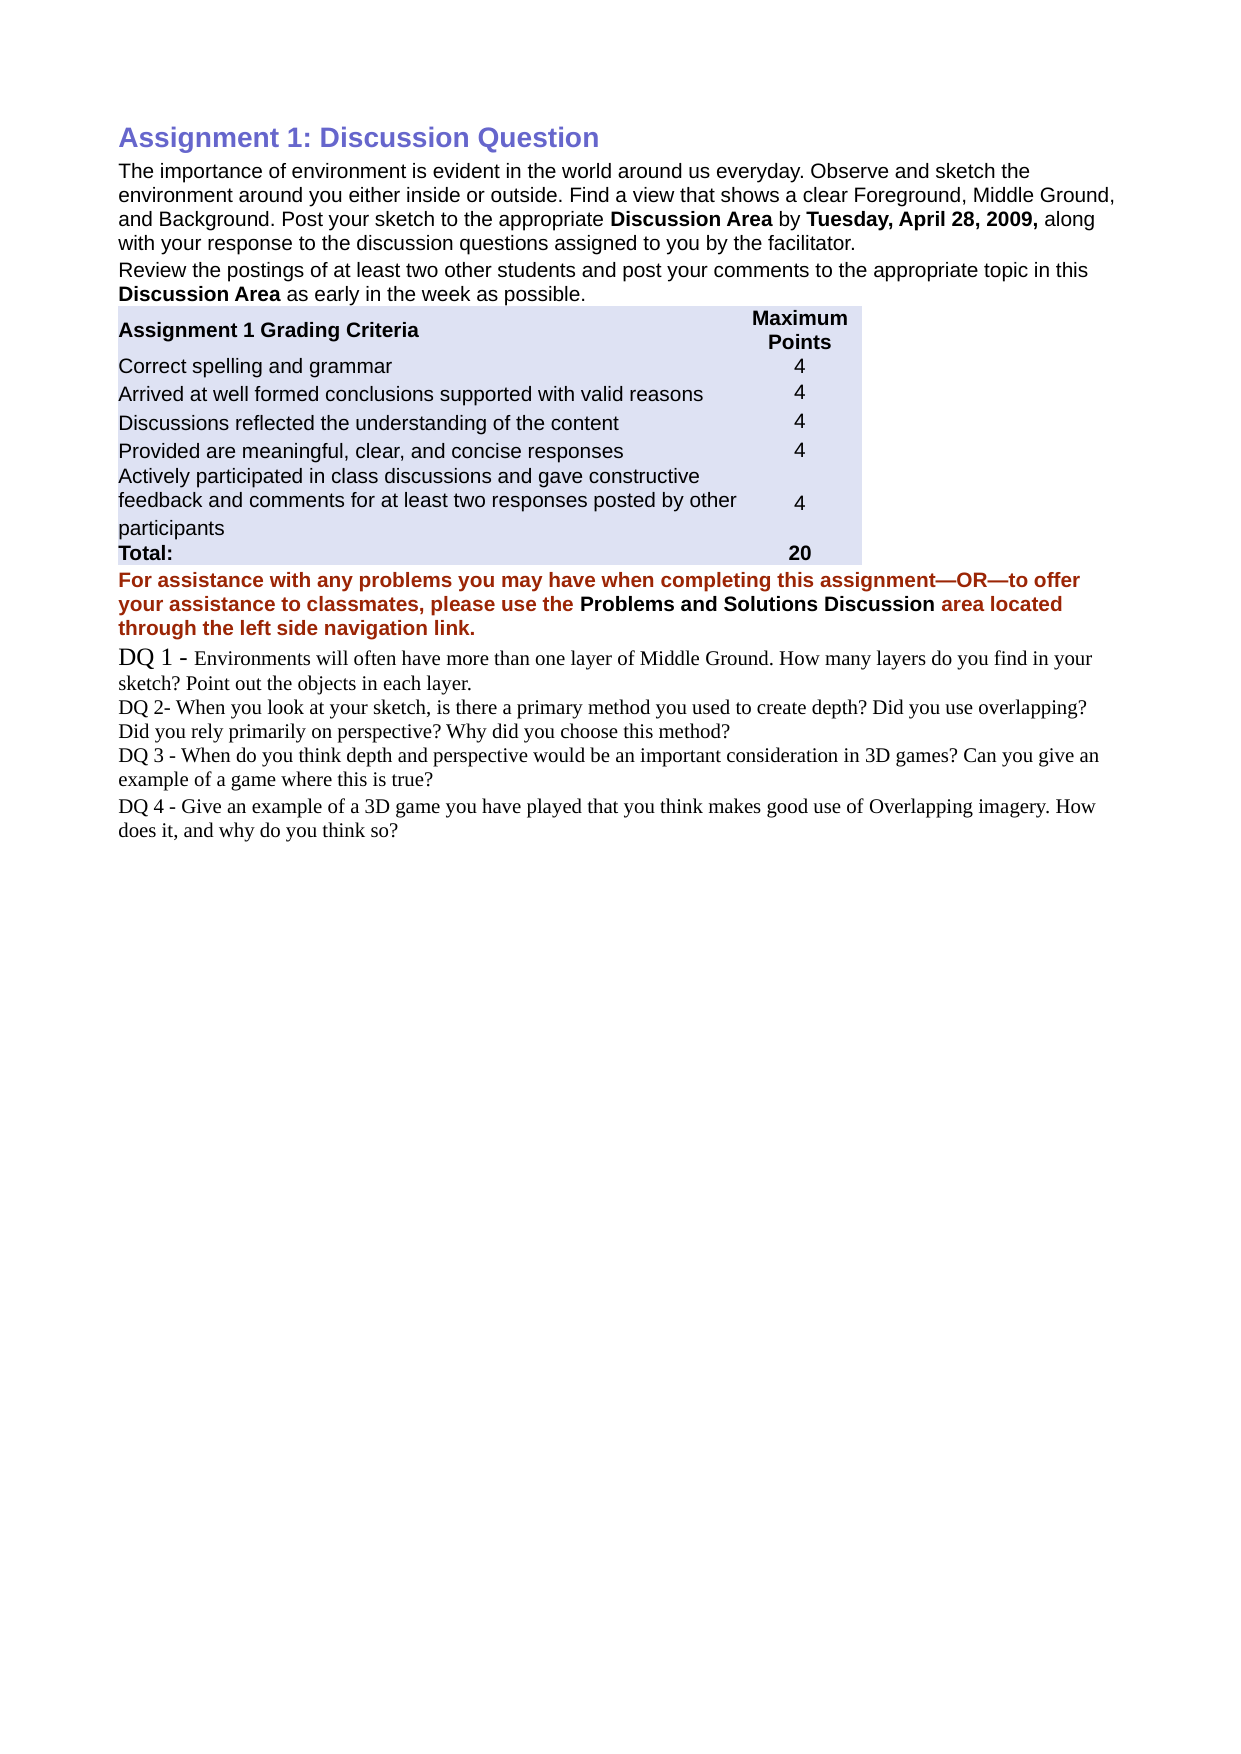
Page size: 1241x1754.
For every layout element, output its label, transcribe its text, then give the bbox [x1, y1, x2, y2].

table_cell Total: [118, 541, 738, 565]
text The importance of environment is evident in the world around us everyday. Observe and sketch the environment around you either inside or outside. Find a view that shows a clear Foreground, Middle Ground, and Background. Post your sketch to the appropriate Discussion Area by Tuesday, April 28, 2009, along with your response to the discussion questions assigned to you by the facilitator. [118, 159, 1122, 255]
text DQ 3 - When do you think depth and perspective would be an important consideration in 3D games? Can you give an example of a game where this is true? [118, 743, 1122, 791]
text DQ 1 - Environments will often have more than one layer of Middle Ground. How many layers do you find in your sketch? Point out the objects in each layer. [118, 642, 1122, 695]
table_cell 20 [738, 541, 862, 565]
table_cell 4 [738, 378, 862, 407]
table_header Maximum Points [738, 306, 862, 354]
table_header Assignment 1 Grading Criteria [118, 306, 738, 354]
table_cell Discussions reflected the understanding of the content [118, 407, 738, 435]
text Assignment 1: Discussion Question [118, 121, 1122, 153]
table_cell Arrived at well formed conclusions supported with valid reasons [118, 378, 738, 407]
text Review the postings of at least two other students and post your comments to the appropriate topic in this Discussion Area as early in the week as possible. [118, 258, 1122, 306]
table_cell 4 [738, 354, 862, 378]
table_cell 4 [738, 464, 862, 541]
text For assistance with any problems you may have when completing this assignment—OR—to offer your assistance to classmates, please use the Problems and Solutions Discussion area located through the left side navigation link. [118, 568, 1122, 639]
table_cell 4 [738, 435, 862, 464]
table_cell Correct spelling and grammar [118, 354, 738, 378]
table_cell Actively participated in class discussions and gave constructive feedback and comments for at least two responses posted by other participants [118, 464, 738, 541]
text DQ 4 - Give an example of a 3D game you have played that you think makes good use of Overlapping imagery. How does it, and why do you think so? [118, 794, 1122, 842]
table_cell 4 [738, 407, 862, 435]
text DQ 2- When you look at your sketch, is there a primary method you used to create depth? Did you use overlapping? Did you rely primarily on perspective? Why did you choose this method? [118, 695, 1122, 743]
table_cell Provided are meaningful, clear, and concise responses [118, 435, 738, 464]
